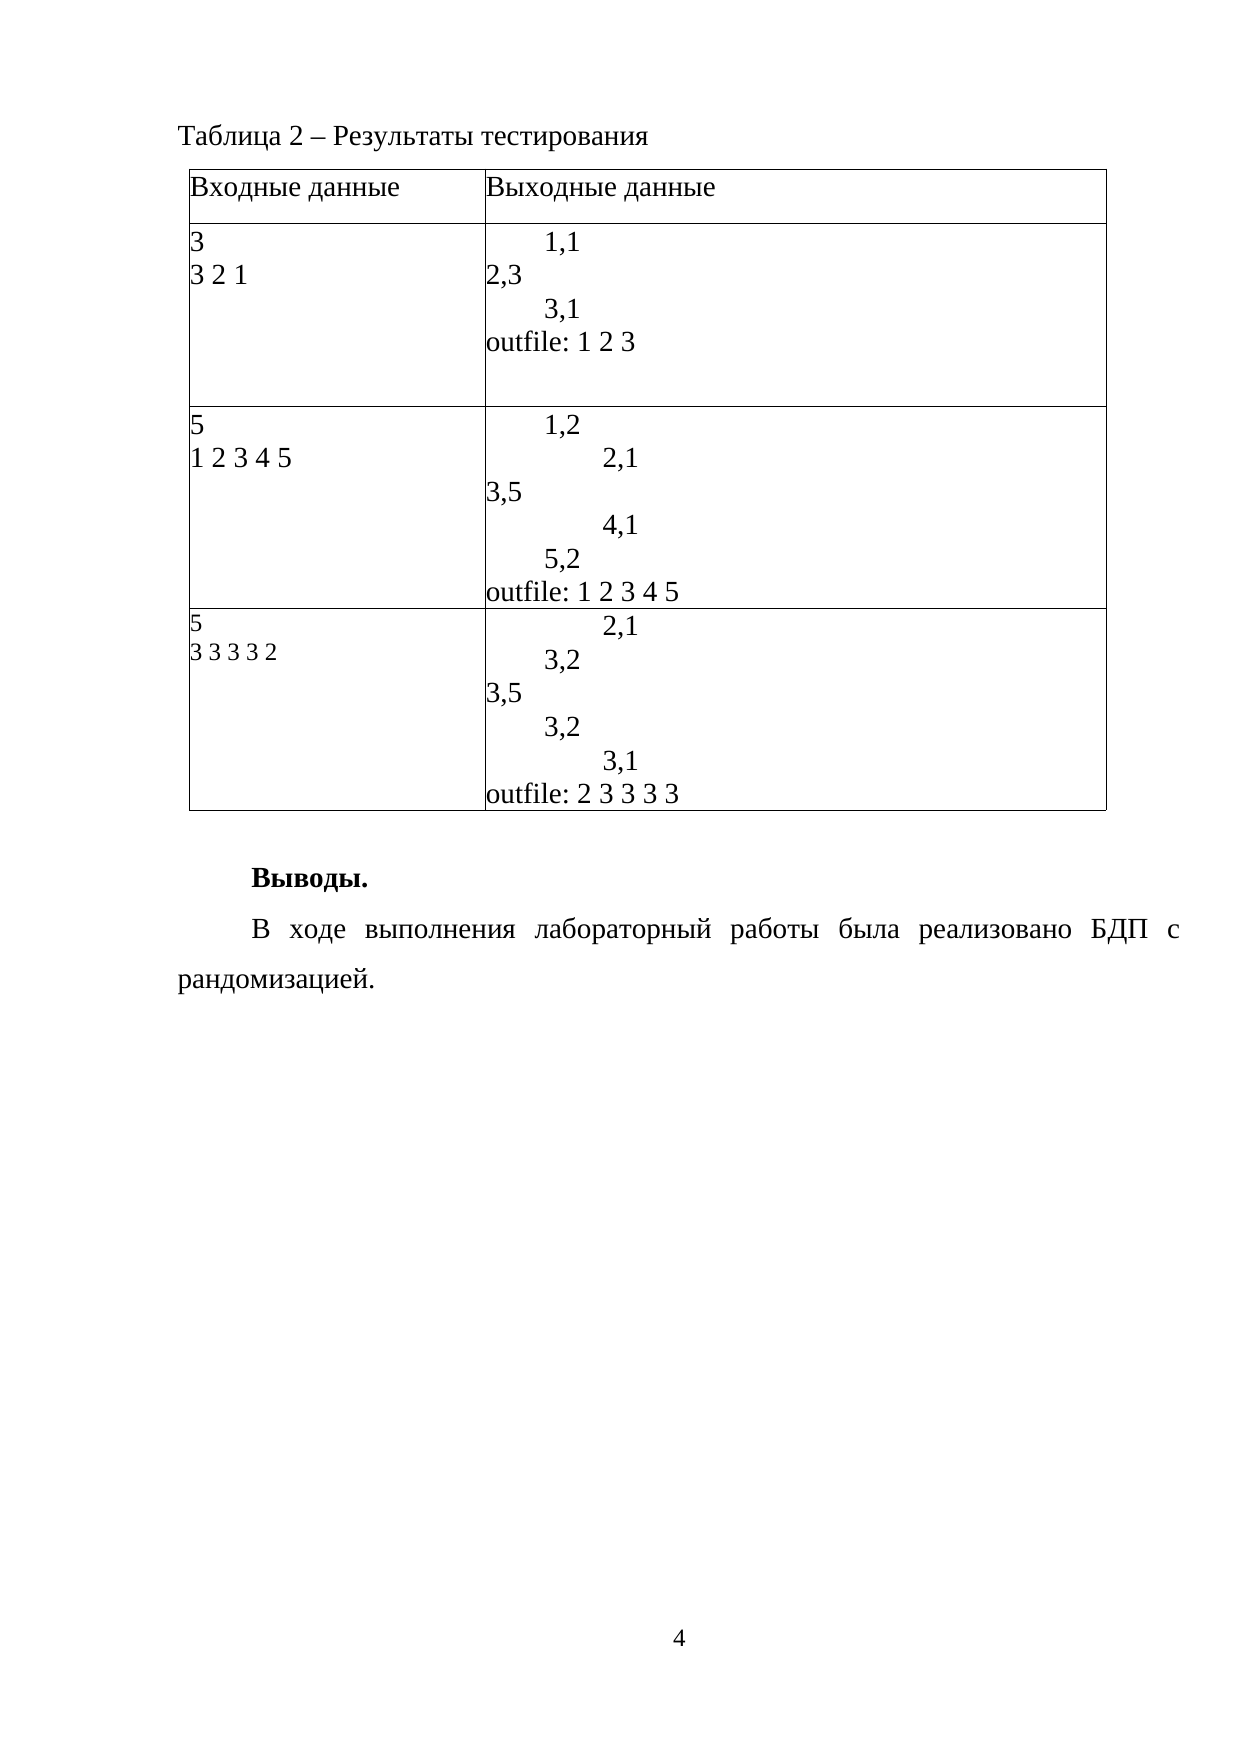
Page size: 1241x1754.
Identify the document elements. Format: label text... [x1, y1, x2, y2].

text В ходе выполнения лабораторный работы была реализовано БДП с рандомизацией. [177, 911, 1181, 995]
table_cell 1,1 2,3 3,1 outfile: 1 2 3 [486, 224, 1106, 406]
table_cell 1,2 2,1 3,5 4,1 5,2 outfile: 1 2 3 4 5 [486, 407, 1106, 608]
table_header Выходные данные [486, 170, 1106, 223]
text Таблица 2 – Результаты тестирования [177, 118, 1181, 152]
table_cell 5 1 2 3 4 5 [190, 407, 485, 608]
table_cell 2,1 3,2 3,5 3,2 3,1 outfile: 2 3 3 3 3 [486, 609, 1106, 810]
text Выводы. [177, 861, 1181, 894]
table_cell 5 3 3 3 3 2 [190, 609, 485, 810]
table_header Входные данные [190, 170, 485, 223]
table_cell 3 3 2 1 [190, 224, 485, 406]
